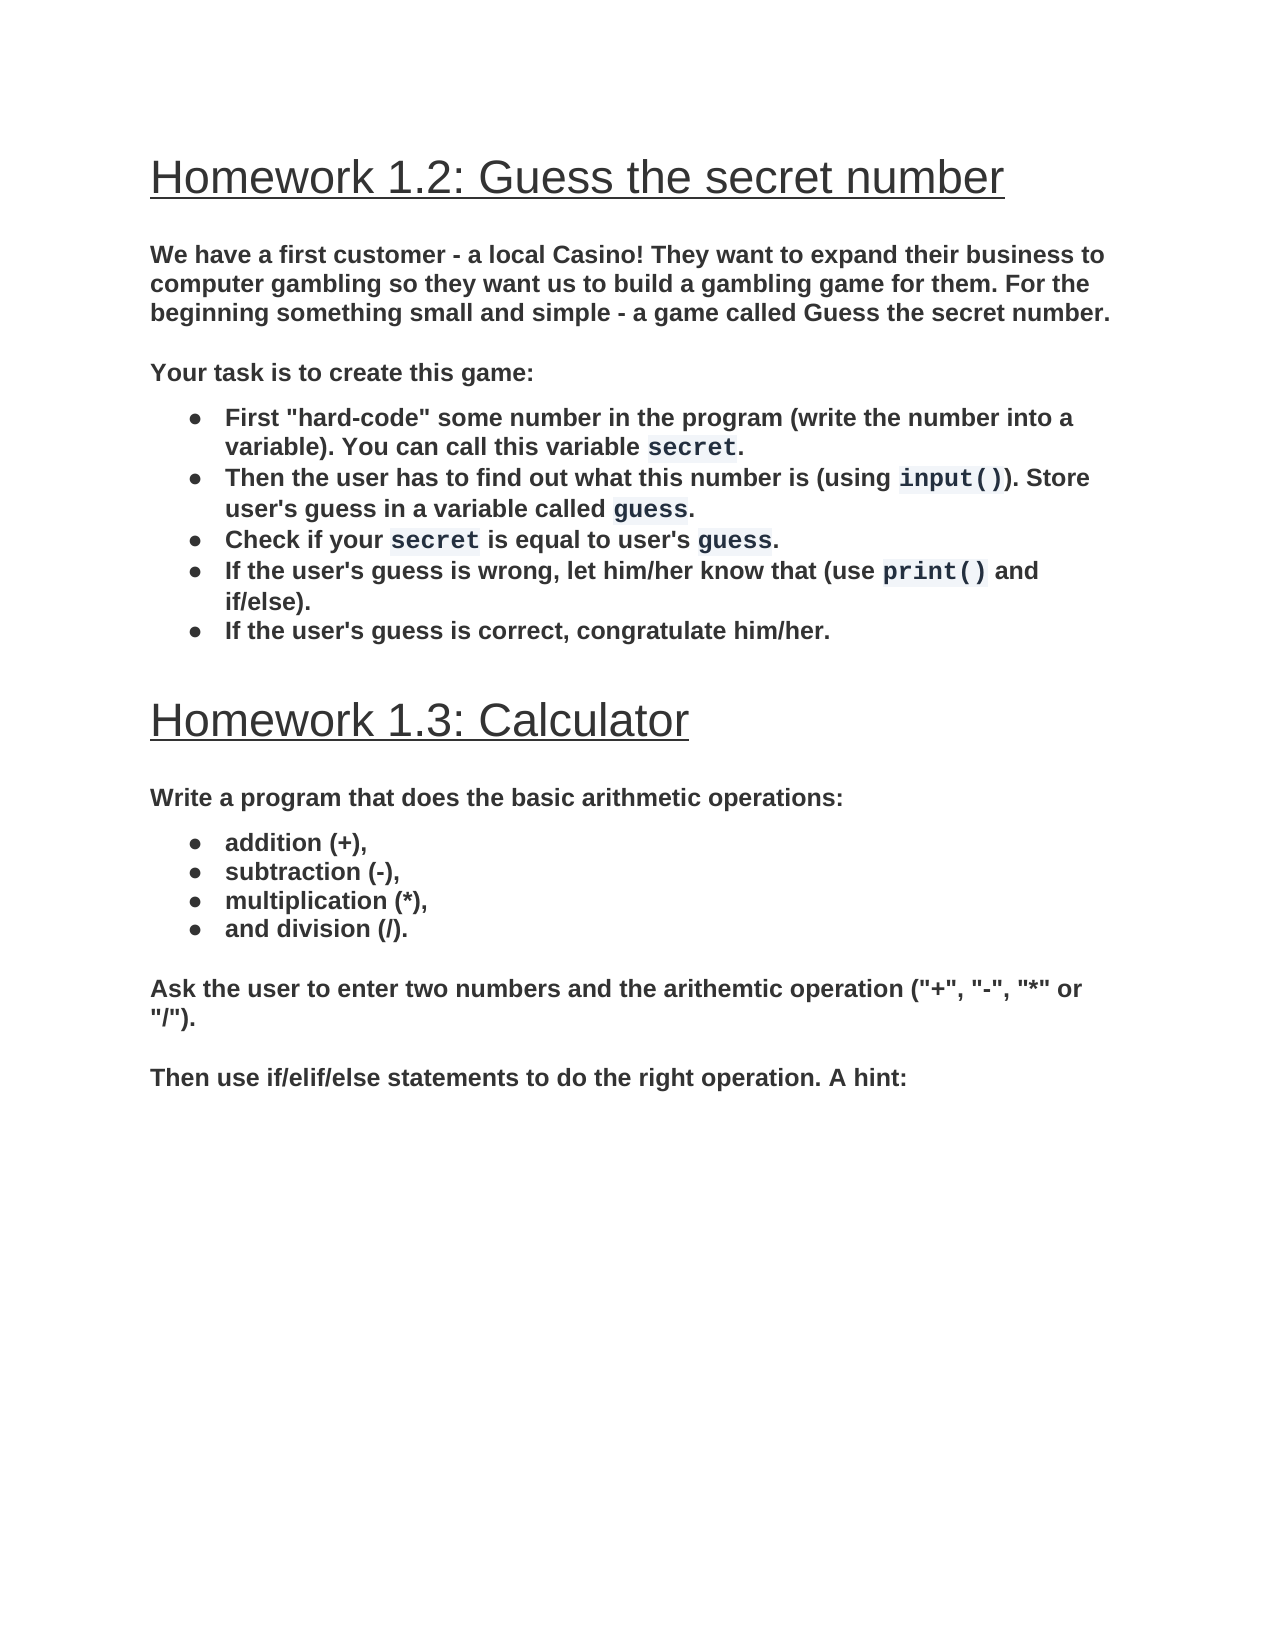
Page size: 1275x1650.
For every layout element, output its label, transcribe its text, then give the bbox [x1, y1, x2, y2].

text Then use if/elif/else statements to do the right operation. A hint: [150, 1063, 1125, 1092]
text We have a first customer - a local Casino! They want to expand their business to computer gambling so they want us to build a gambling game for them. For the beginning something small and simple - a game called Guess the secret number. [150, 241, 1125, 327]
list Then the user has to find out what this number is (using input()). Store user's guess in a variable called guess. [187, 463, 1125, 525]
list Check if your secret is equal to user's guess. [187, 525, 1125, 556]
subtitle Homework 1.3: Calculator [150, 692, 1125, 746]
list If the user's guess is correct, congratulate him/her. [187, 616, 1125, 644]
text Your task is to create this game: [150, 358, 1125, 387]
list First "hard-code" some number in the program (write the number into a variable). You can call this variable secret. [187, 403, 1125, 463]
subtitle Homework 1.2: Guess the secret number [150, 150, 1125, 204]
list multiplication (*), [187, 886, 1125, 914]
list addition (+), [187, 828, 1125, 857]
text Write a program that does the basic arithmetic operations: [150, 783, 1125, 812]
list subtraction (-), [187, 857, 1125, 886]
list and division (/). [187, 914, 1125, 943]
text Ask the user to enter two numbers and the arithemtic operation ("+", "-", "*" or "/"). [150, 974, 1125, 1032]
list If the user's guess is wrong, let him/her know that (use print() and if/else). [187, 556, 1125, 616]
